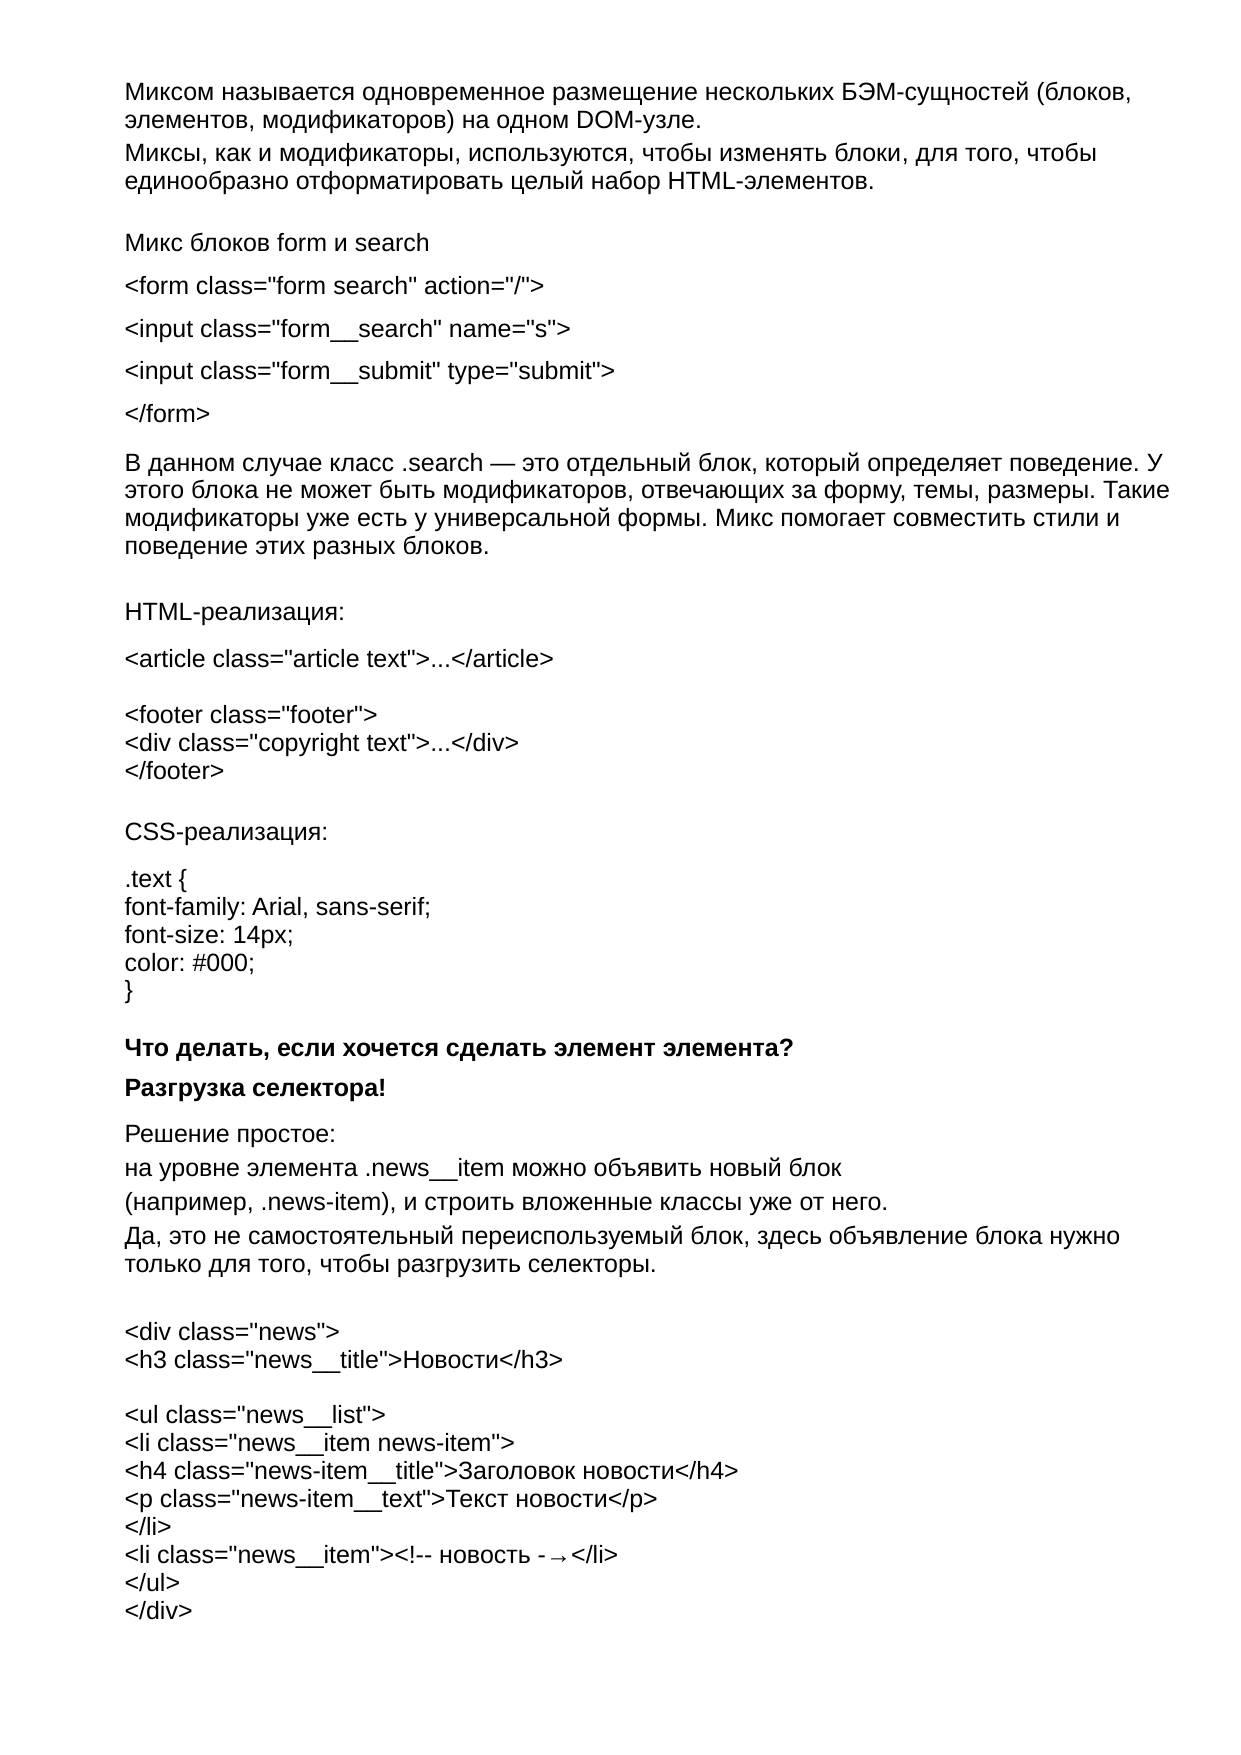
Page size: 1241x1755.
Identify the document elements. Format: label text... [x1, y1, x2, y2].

text font-size: 14px; [118, 921, 1181, 948]
text color: #000; [118, 948, 1181, 976]
text } [118, 976, 1181, 1004]
text </form> [118, 393, 1181, 428]
text Миксы, как и модификаторы, используются, чтобы изменять блоки, для того, чтобы единообразно отформатировать целый набор HTML-элементов. [118, 133, 1181, 195]
text <h3 class="news__title">Новости</h3> [118, 1345, 1181, 1373]
text <li class="news__item"><!-- новость -→</li> [118, 1541, 1181, 1569]
text <form class="form search" action="/"> [118, 265, 1181, 299]
text Да, это не самостоятельный переиспользуемый блок, здесь объявление блока нужно только для того, чтобы разгрузить селекторы. [118, 1216, 1181, 1278]
text на уровне элемента .news__item можно объявить новый блок [118, 1148, 1181, 1182]
text Решение простое: [118, 1114, 1181, 1148]
text </ul> [118, 1569, 1181, 1597]
text <p class="news-item__text">Текст новости</p> [118, 1485, 1181, 1513]
subtitle Разгрузка селектора! [118, 1068, 1181, 1102]
text Микс блоков form и search [118, 229, 1181, 257]
text <article class="article text">...</article> [118, 638, 1181, 673]
text </div> [118, 1597, 1181, 1631]
text </footer> [118, 756, 1181, 784]
text <h4 class="news-item__title">Заголовок новости</h4> [118, 1457, 1181, 1485]
text <div class="news"> [118, 1311, 1181, 1345]
text <li class="news__item news-item"> [118, 1429, 1181, 1457]
text font-family: Arial, sans-serif; [118, 893, 1181, 921]
text <div class="copyright text">...</div> [118, 728, 1181, 756]
text .text { [118, 858, 1181, 893]
text <input class="form__search" name="s"> [118, 308, 1181, 342]
subtitle Что делать, если хочется сделать элемент элемента? [118, 1027, 1181, 1062]
text <ul class="news__list"> [118, 1401, 1181, 1429]
text HTML-реализация: [118, 592, 1181, 626]
text (например, .news-item), и строить вложенные классы уже от него. [118, 1182, 1181, 1216]
text В данном случае класс .search — это отдельный блок, который определяет поведение. У этого блока не может быть модификаторов, отвечающих за форму, темы, размеры. Такие модификаторы уже есть у универсальной формы. Микс помогает совместить стили и поведение этих разных блоков. [118, 442, 1181, 560]
text <input class="form__submit" type="submit"> [118, 351, 1181, 385]
text </li> [118, 1513, 1181, 1541]
text <footer class="footer"> [118, 701, 1181, 728]
text Миксом называется одновременное размещение нескольких БЭМ-сущностей (блоков, элементов, модификаторов) на одном DOM-узле. [118, 71, 1181, 133]
text CSS-реализация: [118, 812, 1181, 846]
